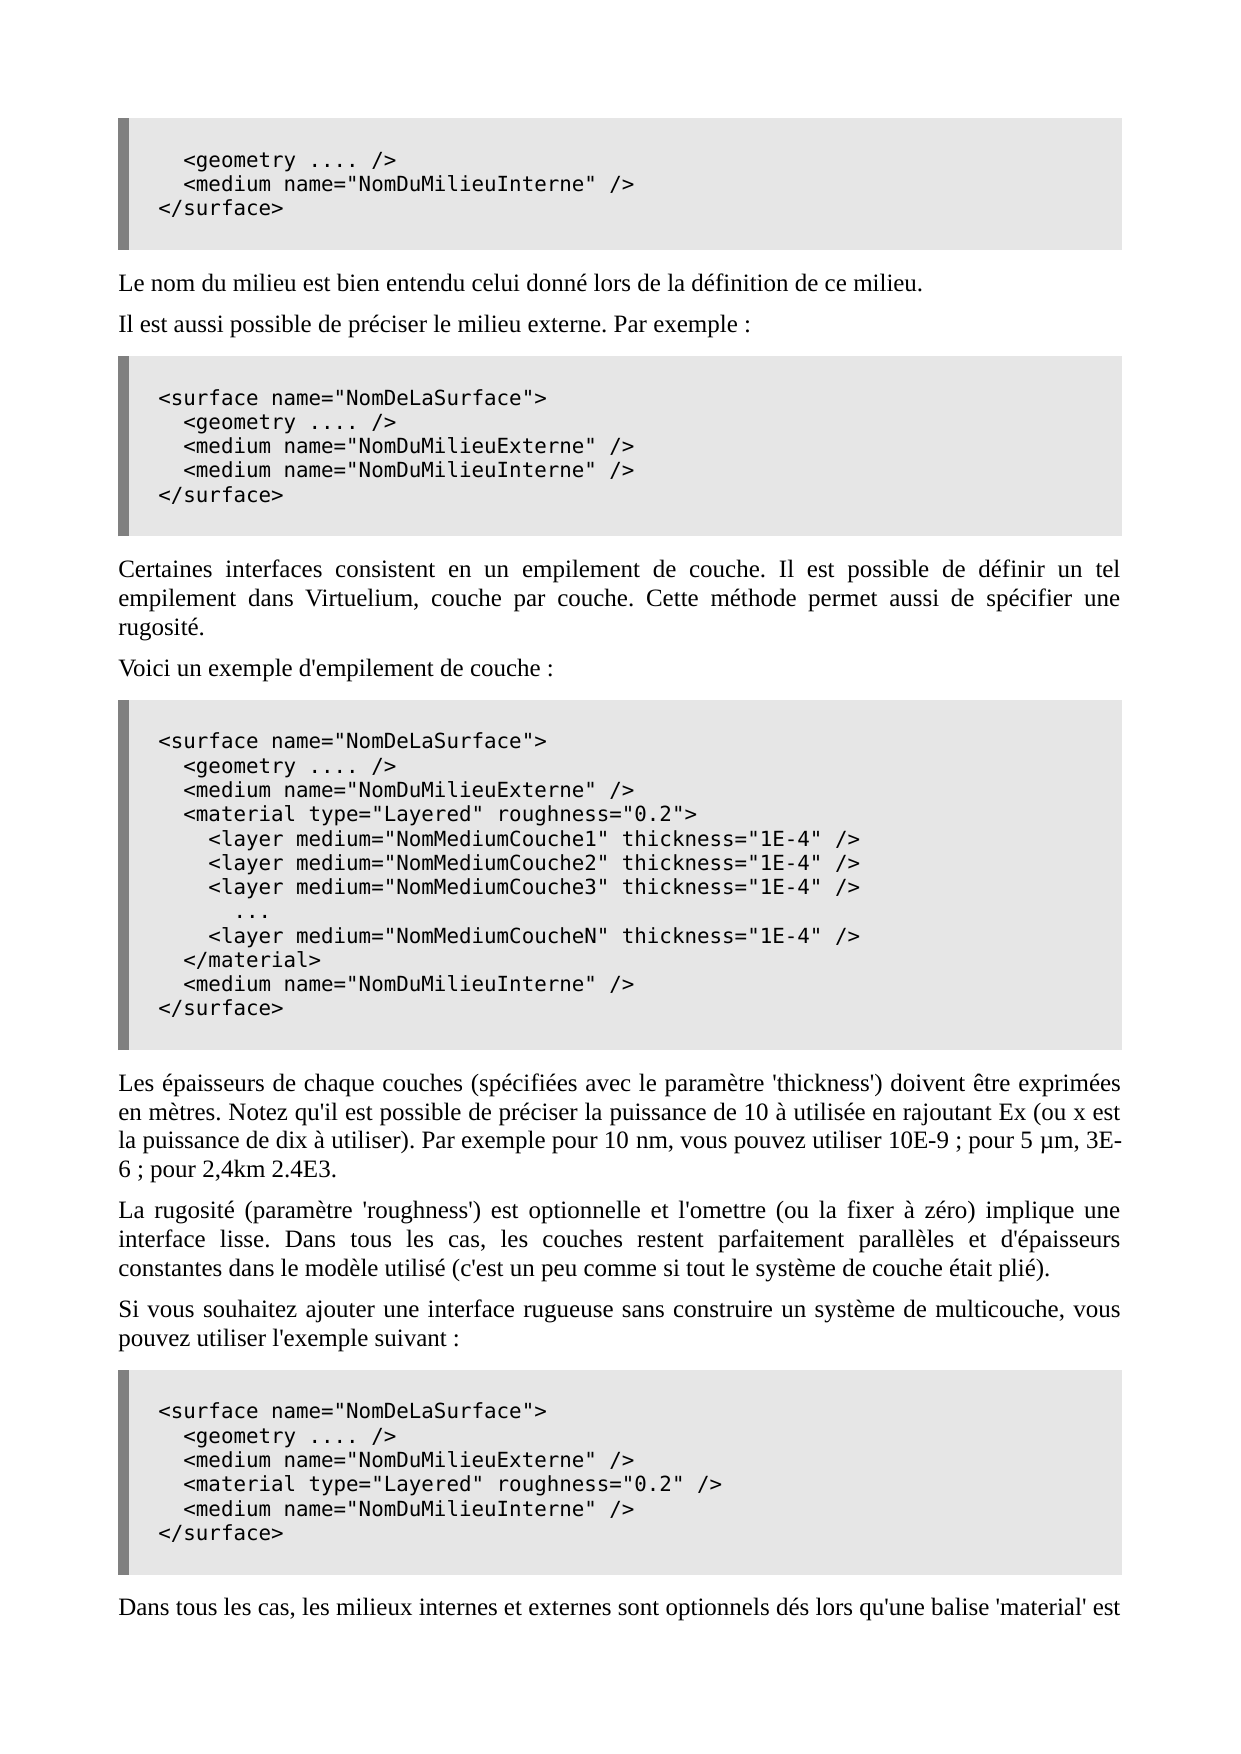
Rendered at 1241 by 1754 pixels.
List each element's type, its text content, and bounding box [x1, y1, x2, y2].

text <surface name="NomDeLaSurface"> <geometry .... /> <medium name="NomDuMilieuExterne" /> <medium name="NomDuMilieuInterne" /> </surface> [129, 356, 1122, 536]
text Dans tous les cas, les milieux internes et externes sont optionnels dés lors qu'une balise 'material' est [118, 1592, 1122, 1621]
text <geometry .... /> <medium name="NomDuMilieuInterne" /> </surface> [129, 118, 1122, 250]
text Les épaisseurs de chaque couches (spécifiées avec le paramètre 'thickness') doivent être exprimées en mètres. Notez qu'il est possible de préciser la puissance de 10 à utilisée en rajoutant Ex (ou x est la puissance de dix à utiliser). Par exemple pour 10 nm, vous pouvez utiliser 10E-9 ; pour 5 µm, 3E-6 ; pour 2,4km 2.4E3. [118, 1068, 1122, 1183]
text Si vous souhaitez ajouter une interface rugueuse sans construire un système de multicouche, vous pouvez utiliser l'exemple suivant : [118, 1294, 1122, 1352]
text Il est aussi possible de préciser le milieu externe. Par exemple : [118, 309, 1122, 338]
text <surface name="NomDeLaSurface"> <geometry .... /> <medium name="NomDuMilieuExterne" /> <material type="Layered" roughness="0.2" /> <medium name="NomDuMilieuInterne" /> </surface> [129, 1370, 1122, 1575]
text Le nom du milieu est bien entendu celui donné lors de la définition de ce milieu. [118, 268, 1122, 296]
text La rugosité (paramètre 'roughness') est optionnelle et l'omettre (ou la fixer à zéro) implique une interface lisse. Dans tous les cas, les couches restent parfaitement parallèles et d'épaisseurs constantes dans le modèle utilisé (c'est un peu comme si tout le système de couche était plié). [118, 1195, 1122, 1282]
text Voici un exemple d'empilement de couche : [118, 653, 1122, 682]
text <surface name="NomDeLaSurface"> <geometry .... /> <medium name="NomDuMilieuExterne" /> <material type="Layered" roughness="0.2"> <layer medium="NomMediumCouche1" thickness="1E-4" /> <layer medium="NomMediumCouche2" thickness="1E-4" /> <layer medium="NomMediumCouche3" thickness="1E-4" /> ... <layer medium="NomMediumCoucheN" thickness="1E-4" /> </material> <medium name="NomDuMilieuInterne" /> </surface> [129, 700, 1122, 1050]
text Certaines interfaces consistent en un empilement de couche. Il est possible de définir un tel empilement dans Virtuelium, couche par couche. Cette méthode permet aussi de spécifier une rugosité. [118, 554, 1122, 640]
